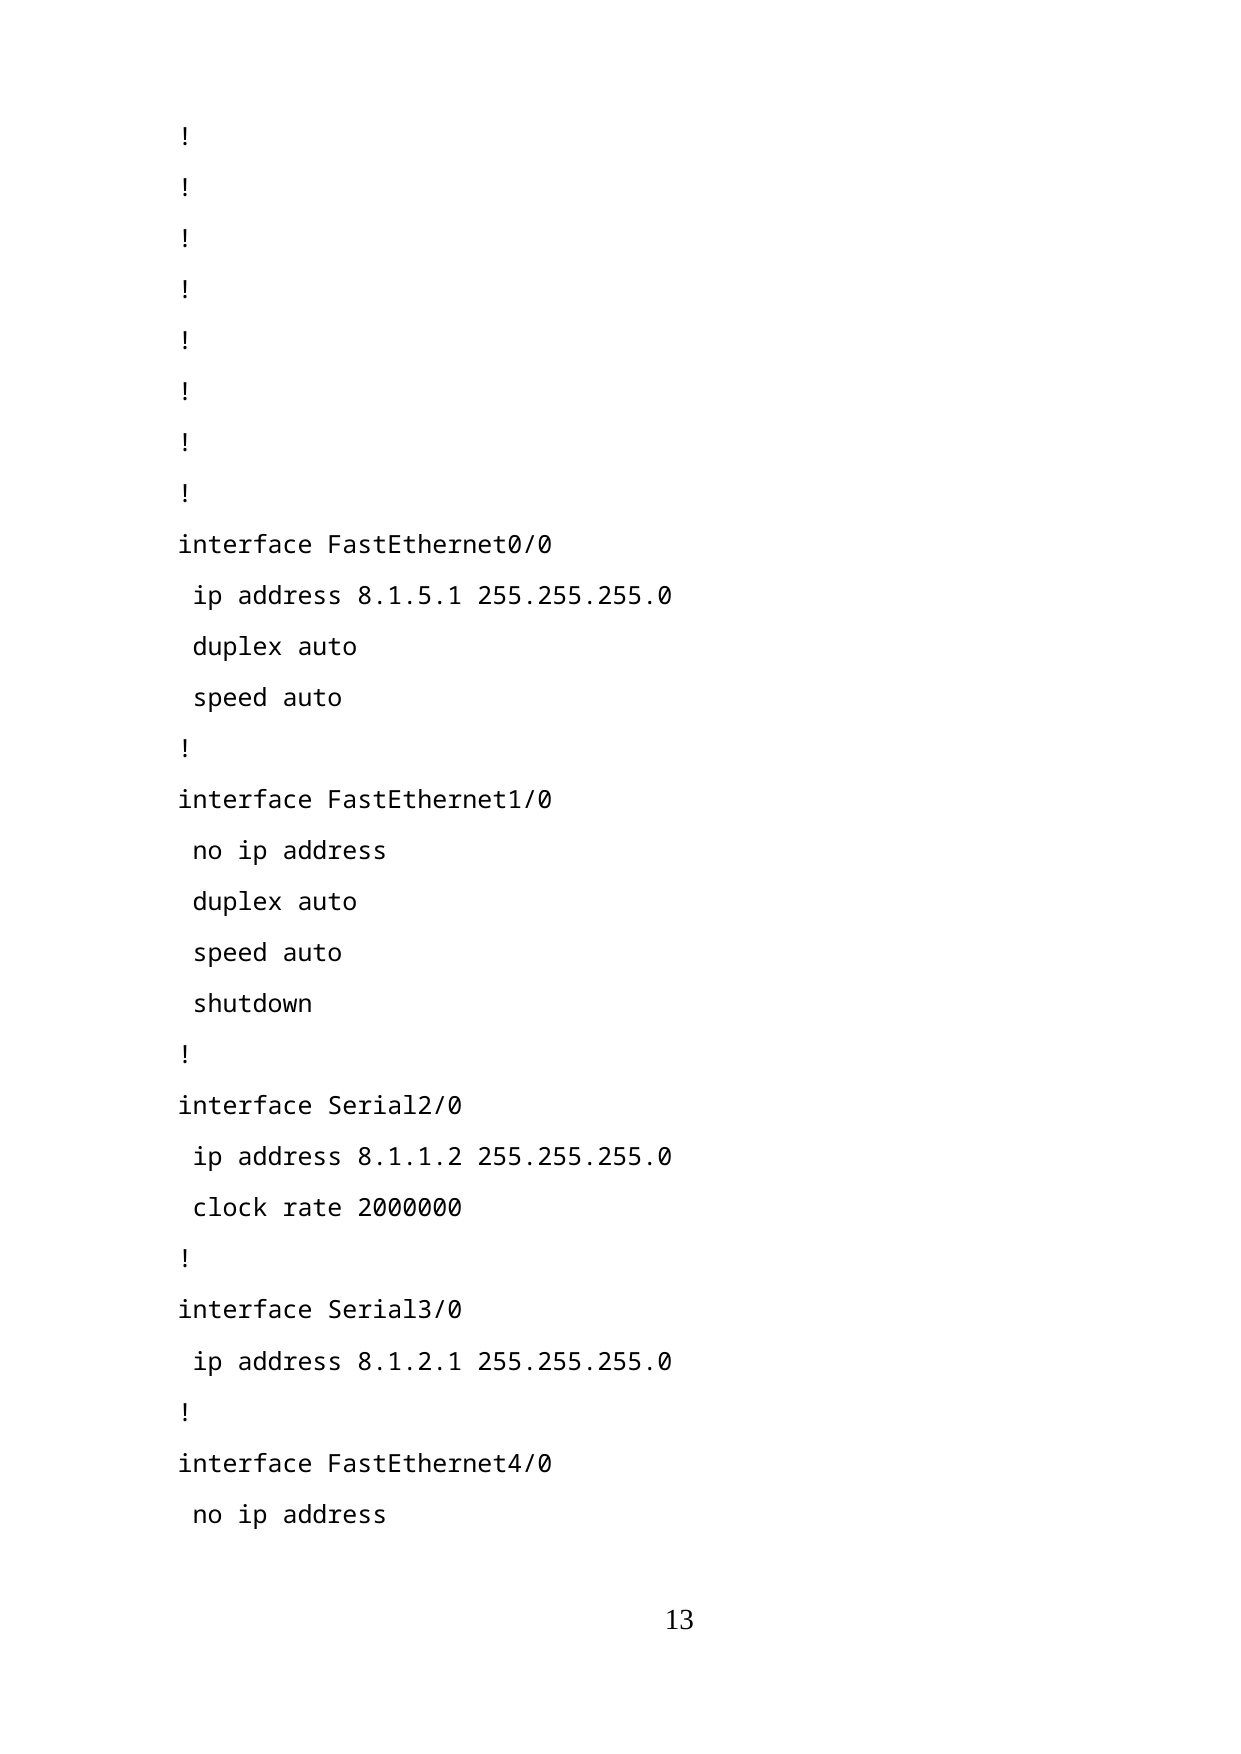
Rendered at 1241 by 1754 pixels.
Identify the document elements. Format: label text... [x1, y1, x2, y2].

text interface FastEthernet4/0 [177, 1445, 1181, 1479]
text speed auto [177, 679, 1181, 714]
text no ip address [177, 1496, 1181, 1530]
text ! [177, 1241, 1181, 1275]
text ! [177, 322, 1181, 356]
text ! [177, 424, 1181, 458]
text ! [177, 1394, 1181, 1428]
text ip address 8.1.2.1 255.255.255.0 [177, 1343, 1181, 1377]
text ! [177, 118, 1181, 152]
text interface Serial3/0 [177, 1292, 1181, 1326]
text ip address 8.1.5.1 255.255.255.0 [177, 577, 1181, 612]
text no ip address [177, 833, 1181, 867]
text interface FastEthernet0/0 [177, 526, 1181, 561]
text shutdown [177, 986, 1181, 1020]
text ! [177, 169, 1181, 203]
text ! [177, 475, 1181, 509]
text ! [177, 1037, 1181, 1071]
text ! [177, 731, 1181, 765]
text ! [177, 220, 1181, 254]
text ! [177, 373, 1181, 407]
text duplex auto [177, 884, 1181, 918]
text interface FastEthernet1/0 [177, 782, 1181, 816]
text ip address 8.1.1.2 255.255.255.0 [177, 1139, 1181, 1173]
text ! [177, 271, 1181, 305]
text interface Serial2/0 [177, 1088, 1181, 1122]
text clock rate 2000000 [177, 1190, 1181, 1224]
text speed auto [177, 935, 1181, 969]
text duplex auto [177, 628, 1181, 663]
